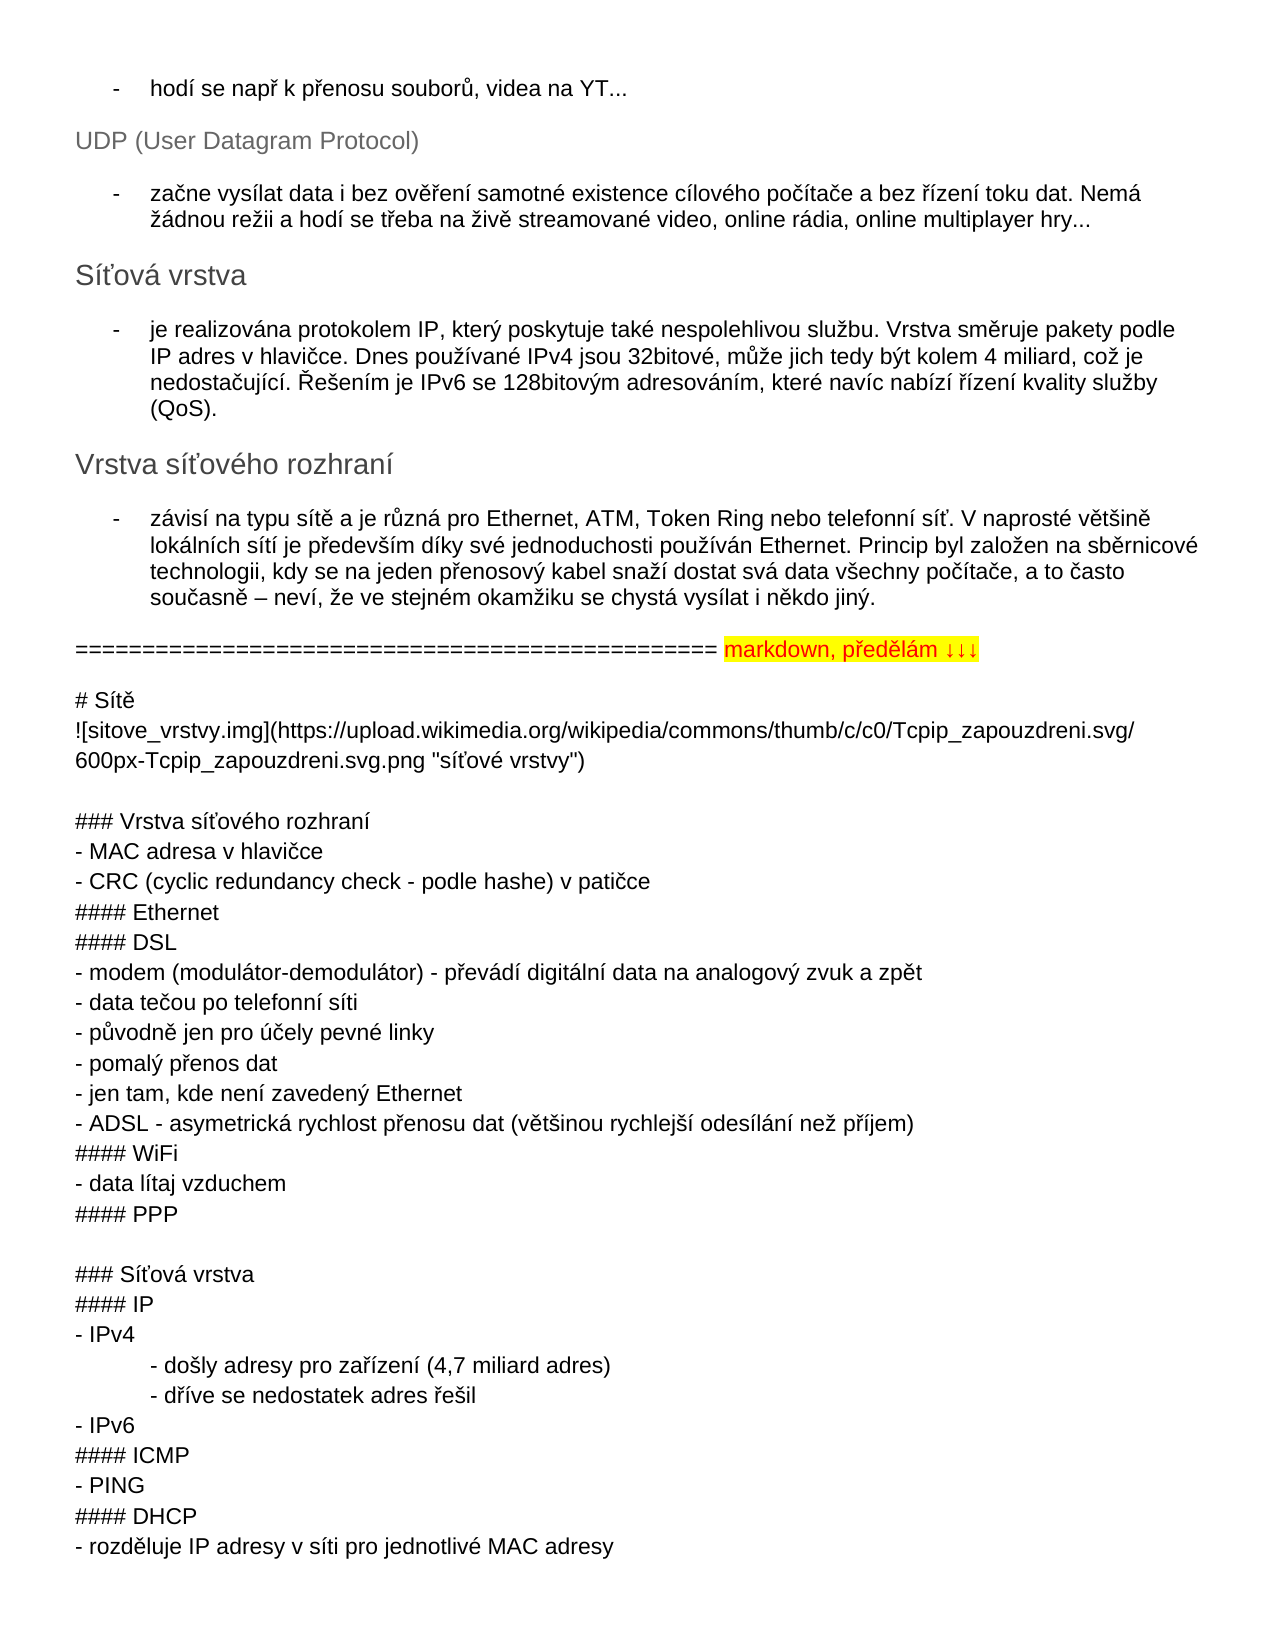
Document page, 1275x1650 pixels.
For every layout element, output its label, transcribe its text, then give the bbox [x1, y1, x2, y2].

text - IPv6 [75, 1412, 1200, 1438]
text #### Ethernet [75, 898, 1200, 925]
text - CRC (cyclic redundancy check - podle hashe) v patičce [75, 868, 1200, 895]
text ### Síťová vrstva [75, 1261, 1200, 1287]
text - PING [75, 1472, 1200, 1499]
text - pomalý přenos dat [75, 1049, 1200, 1076]
text #### ICMP [75, 1442, 1200, 1469]
subtitle Síťová vrstva [75, 258, 1200, 291]
subtitle Vrstva síťového rozhraní [75, 447, 1200, 480]
text - modem (modulátor-demodulátor) - převádí digitální data na analogový zvuk a zpět [75, 959, 1200, 985]
text #### IP [75, 1291, 1200, 1318]
text - původně jen pro účely pevné linky [75, 1019, 1200, 1046]
text #### DSL [75, 929, 1200, 955]
text - data lítaj vzduchem [75, 1170, 1200, 1197]
text - jen tam, kde není zavedený Ethernet [75, 1080, 1200, 1106]
text - dříve se nedostatek adres řešil [75, 1382, 1200, 1408]
text - rozděluje IP adresy v síti pro jednotlivé MAC adresy [75, 1533, 1200, 1559]
text ### Vrstva síťového rozhraní [75, 808, 1200, 834]
list závisí na typu sítě a je různá pro Ethernet, ATM, Token Ring nebo telefonní síť. V naprosté většině lokálních sítí je především díky své jednoduchosti používán Ethernet. Princip byl založen na sběrnicové technologii, kdy se na jeden přenosový kabel snaží dostat svá data všechny počítače, a to často současně – neví, že ve stejném okamžiku se chystá vysílat i někdo jiný. [112, 505, 1200, 611]
text #### PPP [75, 1201, 1200, 1227]
subtitle UDP (User Datagram Protocol) [75, 126, 1200, 155]
text - ADSL - asymetrická rychlost přenosu dat (většinou rychlejší odesílání než příjem) [75, 1110, 1200, 1136]
text #### WiFi [75, 1140, 1200, 1167]
text - data tečou po telefonní síti [75, 989, 1200, 1016]
text ================================================ markdown, předělám ↓↓↓ [75, 636, 1200, 662]
text - IPv4 [75, 1321, 1200, 1348]
list začne vysílat data i bez ověření samotné existence cílového počítače a bez řízení toku dat. Nemá žádnou režii a hodí se třeba na živě streamované video, online rádia, online multiplayer hry... [112, 180, 1200, 233]
text - MAC adresa v hlavičce [75, 838, 1200, 864]
list je realizována protokolem IP, který poskytuje také nespolehlivou službu. Vrstva směruje pakety podle IP adres v hlavičce. Dnes používané IPv4 jsou 32bitové, může jich tedy být kolem 4 miliard, což je nedostačující. Řešením je IPv6 se 128bitovým adresováním, které navíc nabízí řízení kvality služby (QoS). [112, 316, 1200, 422]
text ![sitove_vrstvy.img](https://upload.wikimedia.org/wikipedia/commons/thumb/c/c0/Tcpip_zapouzdreni.svg/600px-Tcpip_zapouzdreni.svg.png "síťové vrstvy") [75, 717, 1200, 774]
text - došly adresy pro zařízení (4,7 miliard adres) [75, 1352, 1200, 1378]
text #### DHCP [75, 1503, 1200, 1529]
list hodí se např k přenosu souborů, videa na YT... [112, 75, 1200, 101]
text # Sítě [75, 687, 1200, 713]
